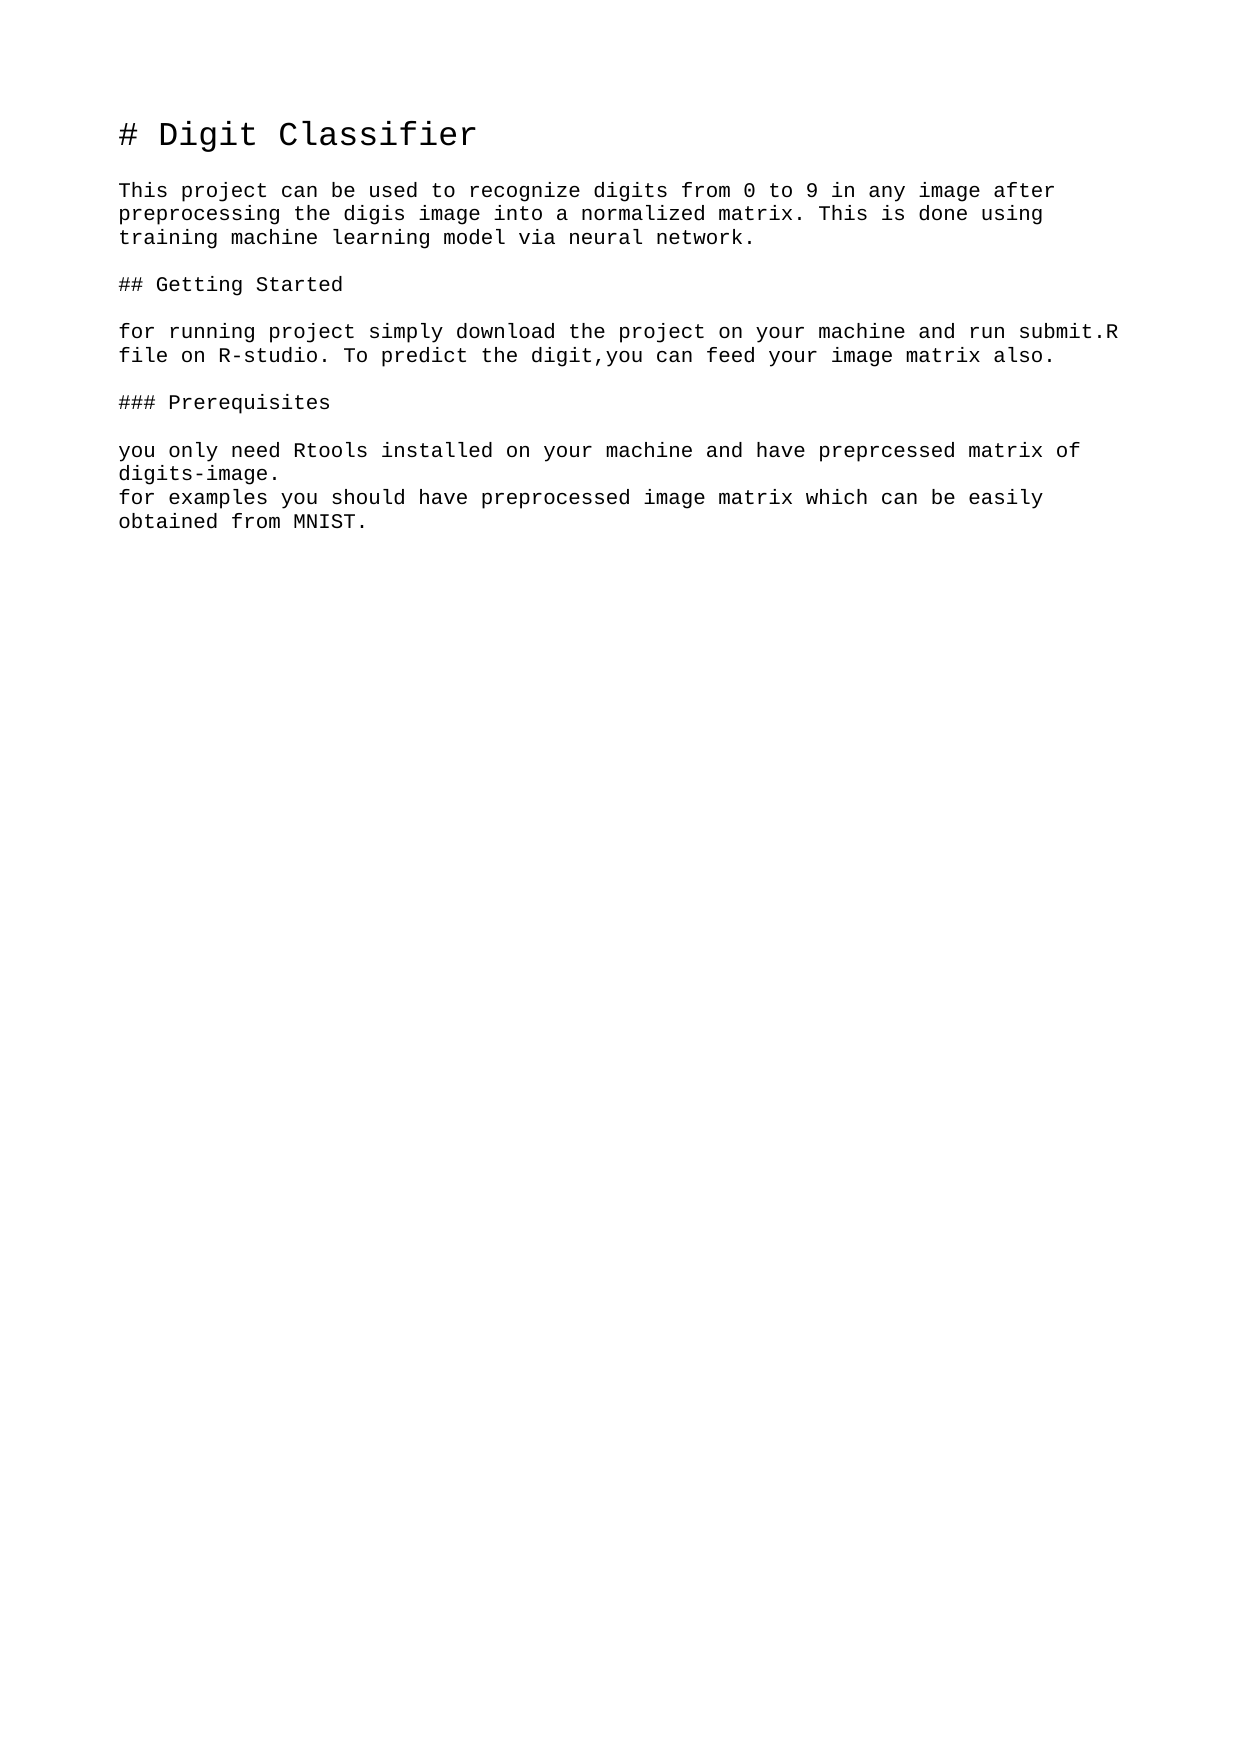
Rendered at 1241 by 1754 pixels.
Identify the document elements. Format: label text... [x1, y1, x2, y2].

text ## Getting Started [118, 274, 1122, 298]
text you only need Rtools installed on your machine and have preprcessed matrix of digits-image. [118, 440, 1122, 487]
text for running project simply download the project on your machine and run submit.R file on R-studio. To predict the digit,you can feed your image matrix also. [118, 321, 1122, 369]
text ### Prerequisites [118, 392, 1122, 416]
text This project can be used to recognize digits from 0 to 9 in any image after preprocessing the digis image into a normalized matrix. This is done using training machine learning model via neural network. [118, 179, 1122, 251]
text for examples you should have preprocessed image matrix which can be easily obtained from MNIST. [118, 487, 1122, 534]
text # Digit Classifier [118, 118, 1122, 156]
